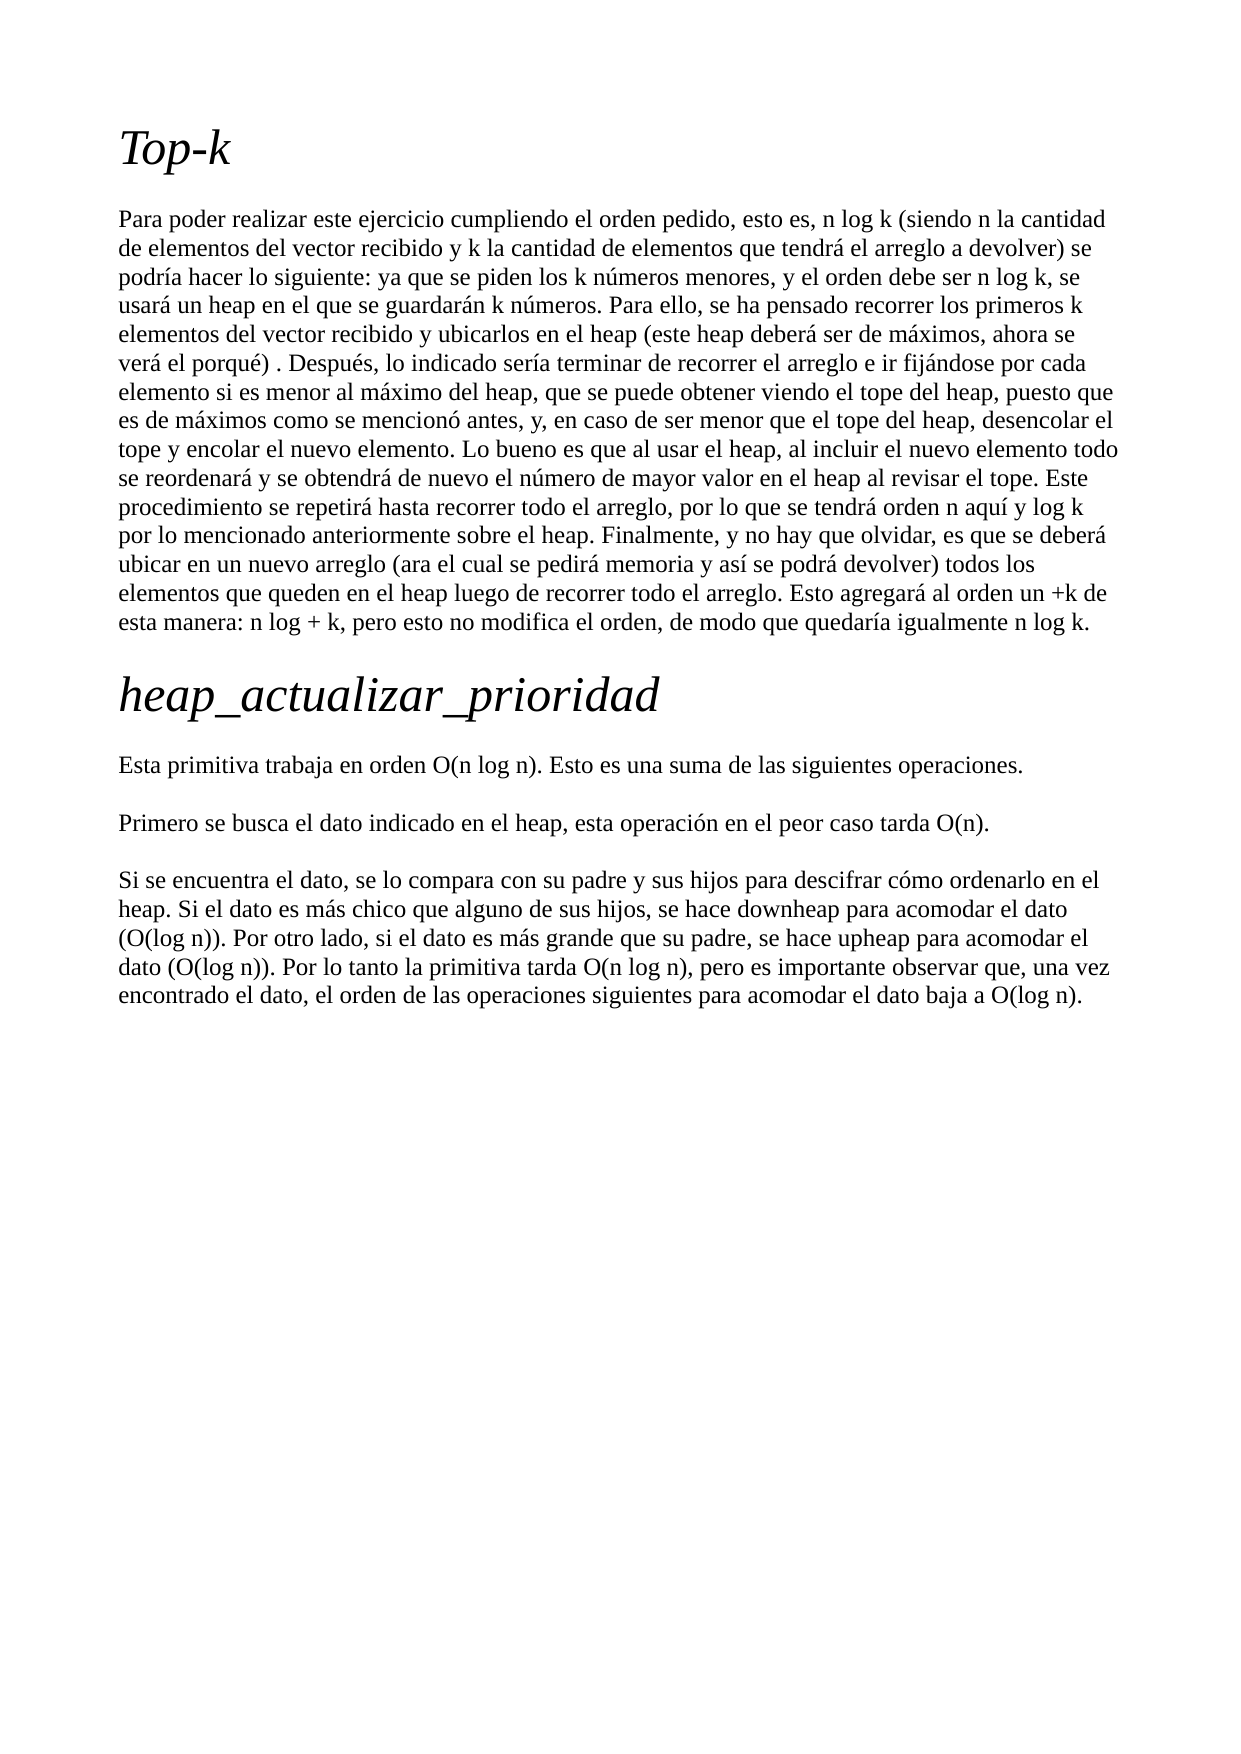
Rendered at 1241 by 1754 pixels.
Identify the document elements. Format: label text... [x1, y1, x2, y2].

text Para poder realizar este ejercicio cumpliendo el orden pedido, esto es, n log k (siendo n la cantidad de elementos del vector recibido y k la cantidad de elementos que tendrá el arreglo a devolver) se podría hacer lo siguiente: ya que se piden los k números menores, y el orden debe ser n log k, se usará un heap en el que se guardarán k números. Para ello, se ha pensado recorrer los primeros k elementos del vector recibido y ubicarlos en el heap (este heap deberá ser de máximos, ahora se verá el porqué) . Después, lo indicado sería terminar de recorrer el arreglo e ir fijándose por cada elemento si es menor al máximo del heap, que se puede obtener viendo el tope del heap, puesto que es de máximos como se mencionó antes, y, en caso de ser menor que el tope del heap, desencolar el tope y encolar el nuevo elemento. Lo bueno es que al usar el heap, al incluir el nuevo elemento todo se reordenará y se obtendrá de nuevo el número de mayor valor en el heap al revisar el tope. Este procedimiento se repetirá hasta recorrer todo el arreglo, por lo que se tendrá orden n aquí y log k por lo mencionado anteriormente sobre el heap. Finalmente, y no hay que olvidar, es que se deberá ubicar en un nuevo arreglo (ara el cual se pedirá memoria y así se podrá devolver) todos los elementos que queden en el heap luego de recorrer todo el arreglo. Esto agregará al orden un +k de esta manera: n log + k, pero esto no modifica el orden, de modo que quedaría igualmente n log k. [118, 204, 1122, 636]
text heap_actualizar_prioridad [118, 664, 1122, 722]
text Top-k [118, 118, 1122, 176]
text Si se encuentra el dato, se lo compara con su padre y sus hijos para descifrar cómo ordenarlo en el heap. Si el dato es más chico que alguno de sus hijos, se hace downheap para acomodar el dato (O(log n)). Por otro lado, si el dato es más grande que su padre, se hace upheap para acomodar el dato (O(log n)). Por lo tanto la primitiva tarda O(n log n), pero es importante observar que, una vez encontrado el dato, el orden de las operaciones siguientes para acomodar el dato baja a O(log n). [118, 866, 1122, 1009]
text Esta primitiva trabaja en orden O(n log n). Esto es una suma de las siguientes operaciones. [118, 751, 1122, 779]
text Primero se busca el dato indicado en el heap, esta operación en el peor caso tarda O(n). [118, 808, 1122, 837]
